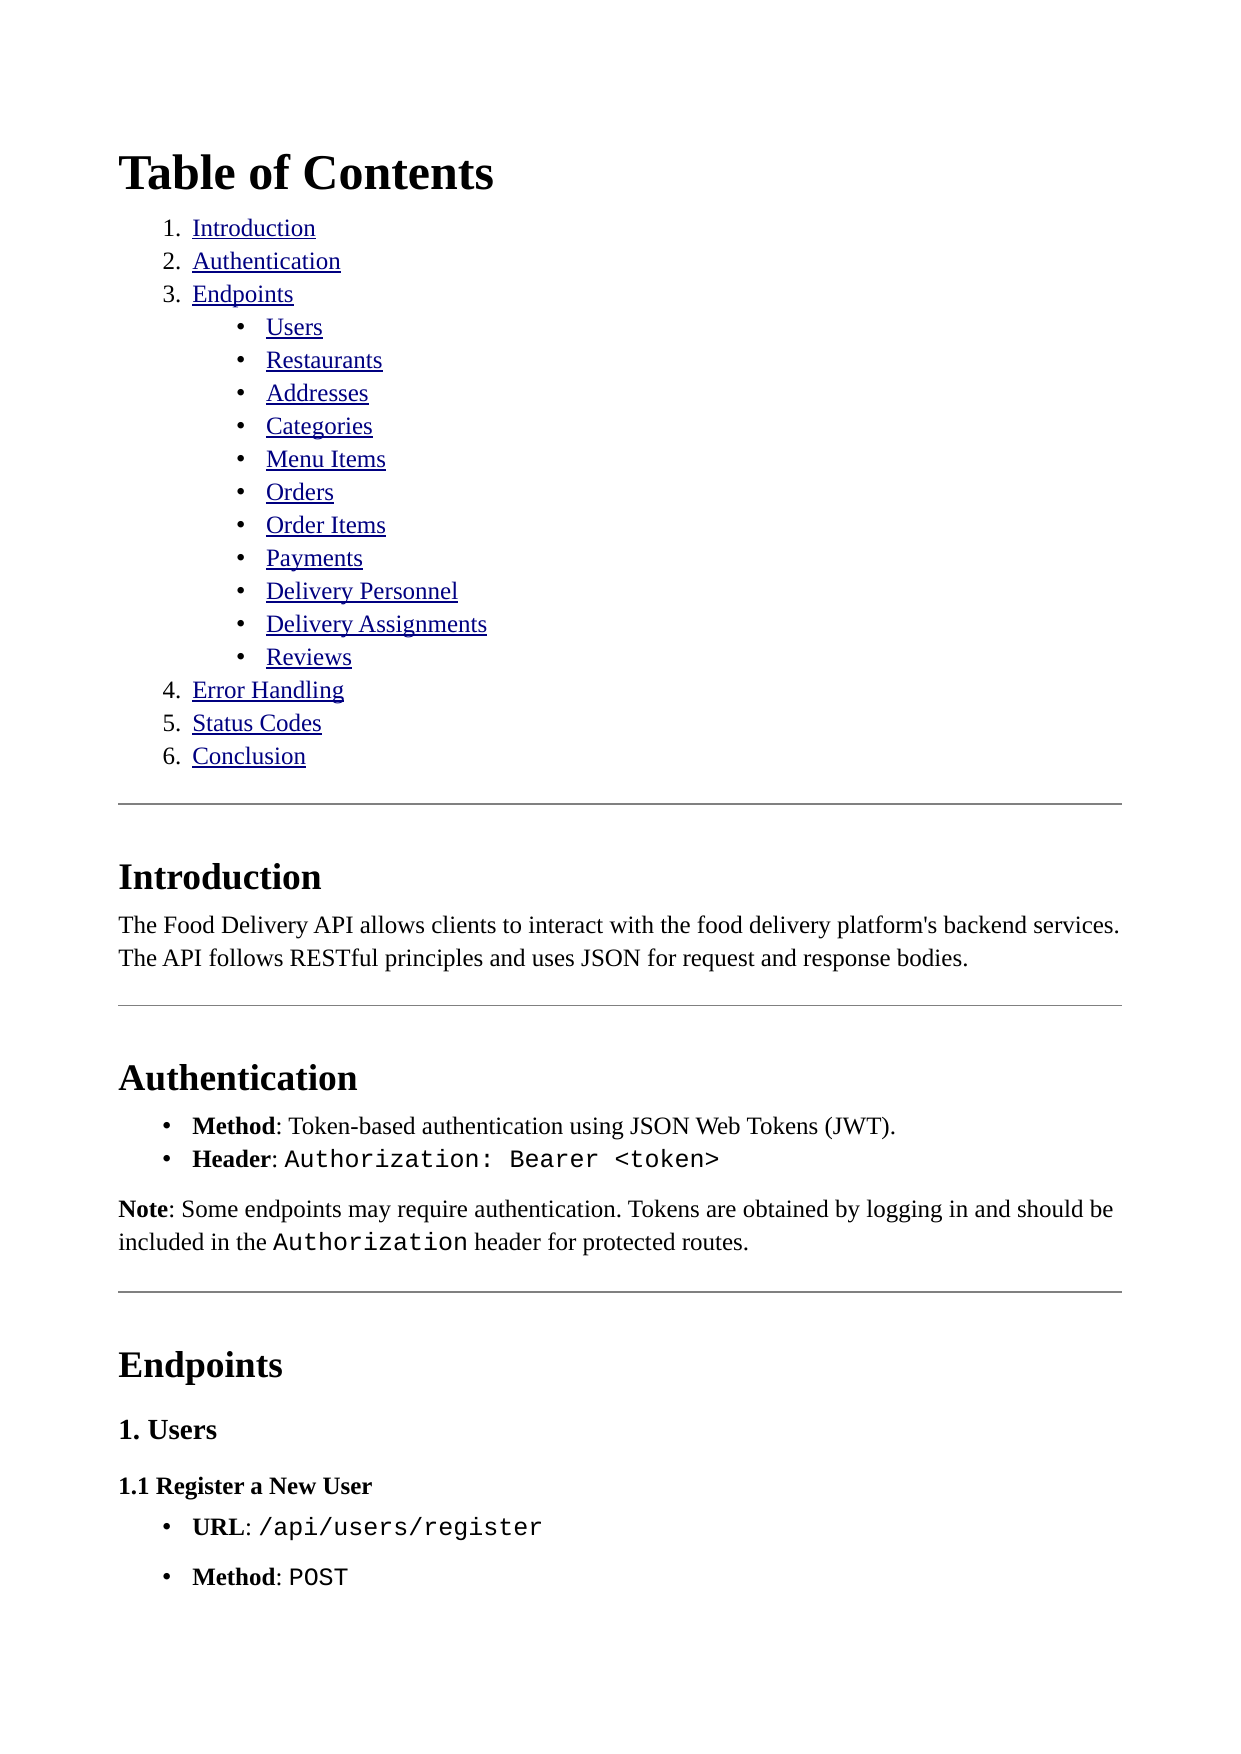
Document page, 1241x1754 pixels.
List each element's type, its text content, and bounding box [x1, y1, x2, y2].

list Restaurants [236, 345, 1122, 374]
subtitle Endpoints [118, 1342, 1122, 1385]
list Introduction [162, 213, 1122, 242]
subtitle 1.1 Register a New User [118, 1471, 1122, 1500]
list Payments [236, 543, 1122, 572]
list Authentication [162, 246, 1122, 275]
list Delivery Personnel [236, 576, 1122, 605]
list Reviews [236, 642, 1122, 671]
text The Food Delivery API allows clients to interact with the food delivery platform's backend services. The API follows RESTful principles and uses JSON for request and response bodies. [118, 910, 1122, 972]
list Conclusion [162, 741, 1122, 770]
list Error Handling [162, 675, 1122, 704]
list Status Codes [162, 708, 1122, 737]
list Header: Authorization: Bearer <token> [162, 1144, 1122, 1175]
list Delivery Assignments [236, 609, 1122, 638]
list Menu Items [236, 444, 1122, 473]
list Endpoints [162, 279, 1122, 308]
subtitle Introduction [118, 854, 1122, 897]
subtitle Table of Contents [118, 143, 1122, 201]
list Categories [236, 411, 1122, 440]
list Method: Token-based authentication using JSON Web Tokens (JWT). [162, 1111, 1122, 1140]
text Note: Some endpoints may require authentication. Tokens are obtained by logging in and should be included in the Authorization header for protected routes. [118, 1194, 1122, 1258]
list Users [236, 312, 1122, 341]
subtitle Authentication [118, 1056, 1122, 1099]
subtitle 1. Users [118, 1412, 1122, 1446]
list Order Items [236, 510, 1122, 539]
list Orders [236, 477, 1122, 506]
list Method: POST [162, 1562, 1122, 1593]
list Addresses [236, 378, 1122, 407]
list URL: /api/users/register [162, 1512, 1122, 1543]
